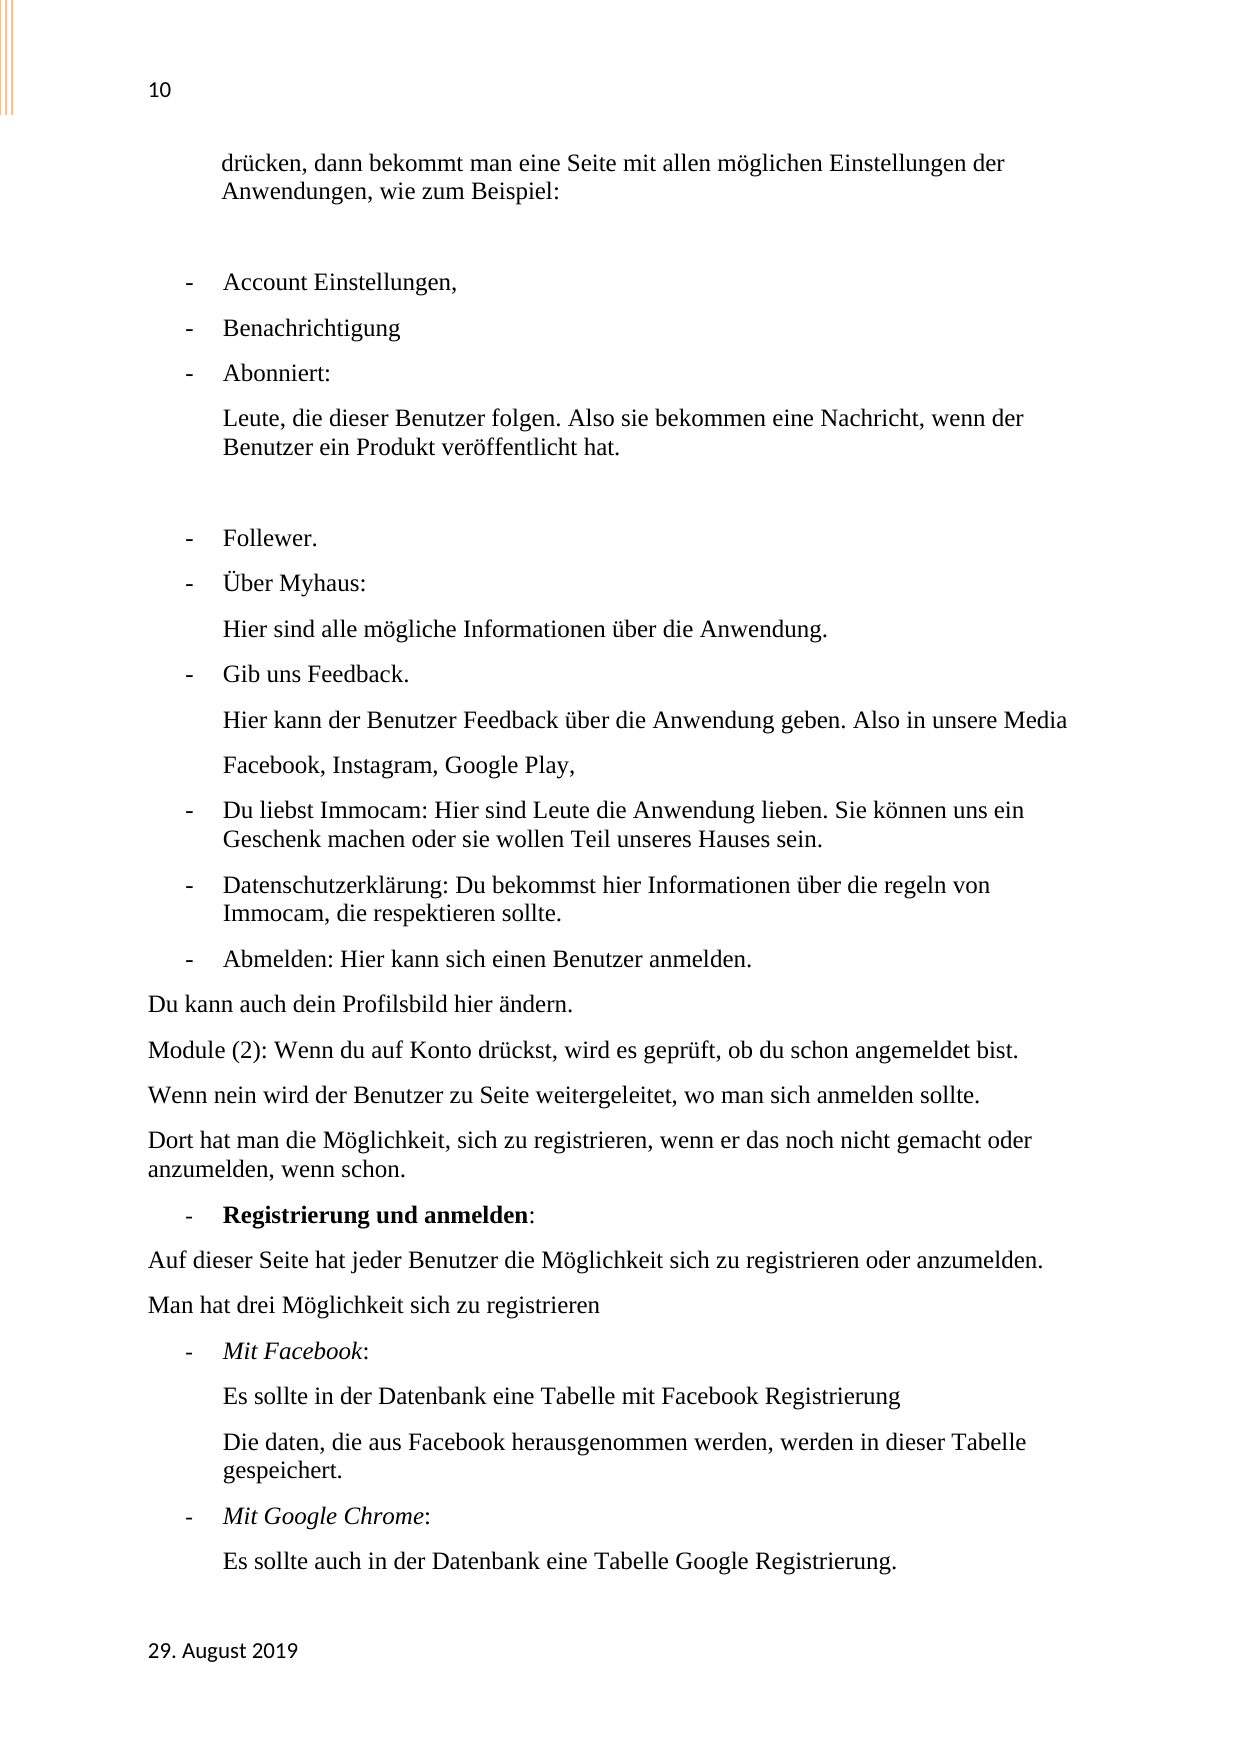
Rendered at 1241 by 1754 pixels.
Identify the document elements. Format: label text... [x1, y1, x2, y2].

list Datenschutzerklärung: Du bekommst hier Informationen über die regeln von Immocam, die respektieren sollte. [185, 870, 1093, 927]
list Du liebst Immocam: Hier sind Leute die Anwendung lieben. Sie können uns ein Geschenk machen oder sie wollen Teil unseres Hauses sein. [185, 796, 1093, 853]
list Mit Google Chrome: [185, 1501, 1093, 1530]
list Account Einstellungen, [185, 267, 1093, 296]
list Hier kann der Benutzer Feedback über die Anwendung geben. Also in unsere Media [223, 705, 1093, 733]
text Auf dieser Seite hat jeder Benutzer die Möglichkeit sich zu registrieren oder anzumelden. [148, 1245, 1093, 1274]
list Hier sind alle mögliche Informationen über die Anwendung. [223, 614, 1093, 643]
list Follewer. [185, 523, 1093, 552]
text Module (2): Wenn du auf Konto drückst, wird es geprüft, ob du schon angemeldet bist. [148, 1035, 1093, 1063]
list Die daten, die aus Facebook herausgenommen werden, werden in dieser Tabelle gespeichert. [223, 1427, 1093, 1484]
list Es sollte auch in der Datenbank eine Tabelle Google Registrierung. [223, 1546, 1093, 1575]
list Abonniert: [185, 358, 1093, 387]
list Über Myhaus: [185, 568, 1093, 597]
list Leute, die dieser Benutzer folgen. Also sie bekommen eine Nachricht, wenn der Benutzer ein Produkt veröffentlicht hat. [223, 403, 1093, 461]
list Registrierung und anmelden: [185, 1200, 1093, 1228]
text Du kann auch dein Profilsbild hier ändern. [148, 989, 1093, 1018]
list Facebook, Instagram, Google Play, [223, 750, 1093, 779]
list Mit Facebook: [185, 1336, 1093, 1365]
list Es sollte in der Datenbank eine Tabelle mit Facebook Registrierung [223, 1381, 1093, 1410]
list Benachrichtigung [185, 313, 1093, 341]
text Wenn nein wird der Benutzer zu Seite weitergeleitet, wo man sich anmelden sollte. [148, 1080, 1093, 1109]
text Dort hat man die Möglichkeit, sich zu registrieren, wenn er das noch nicht gemacht oder anzumelden, wenn schon. [148, 1126, 1093, 1183]
text Man hat drei Möglichkeit sich zu registrieren [148, 1291, 1093, 1319]
text drücken, dann bekommt man eine Seite mit allen möglichen Einstellungen der Anwendungen, wie zum Beispiel: [221, 148, 1093, 205]
list Gib uns Feedback. [185, 659, 1093, 688]
list Abmelden: Hier kann sich einen Benutzer anmelden. [185, 944, 1093, 973]
